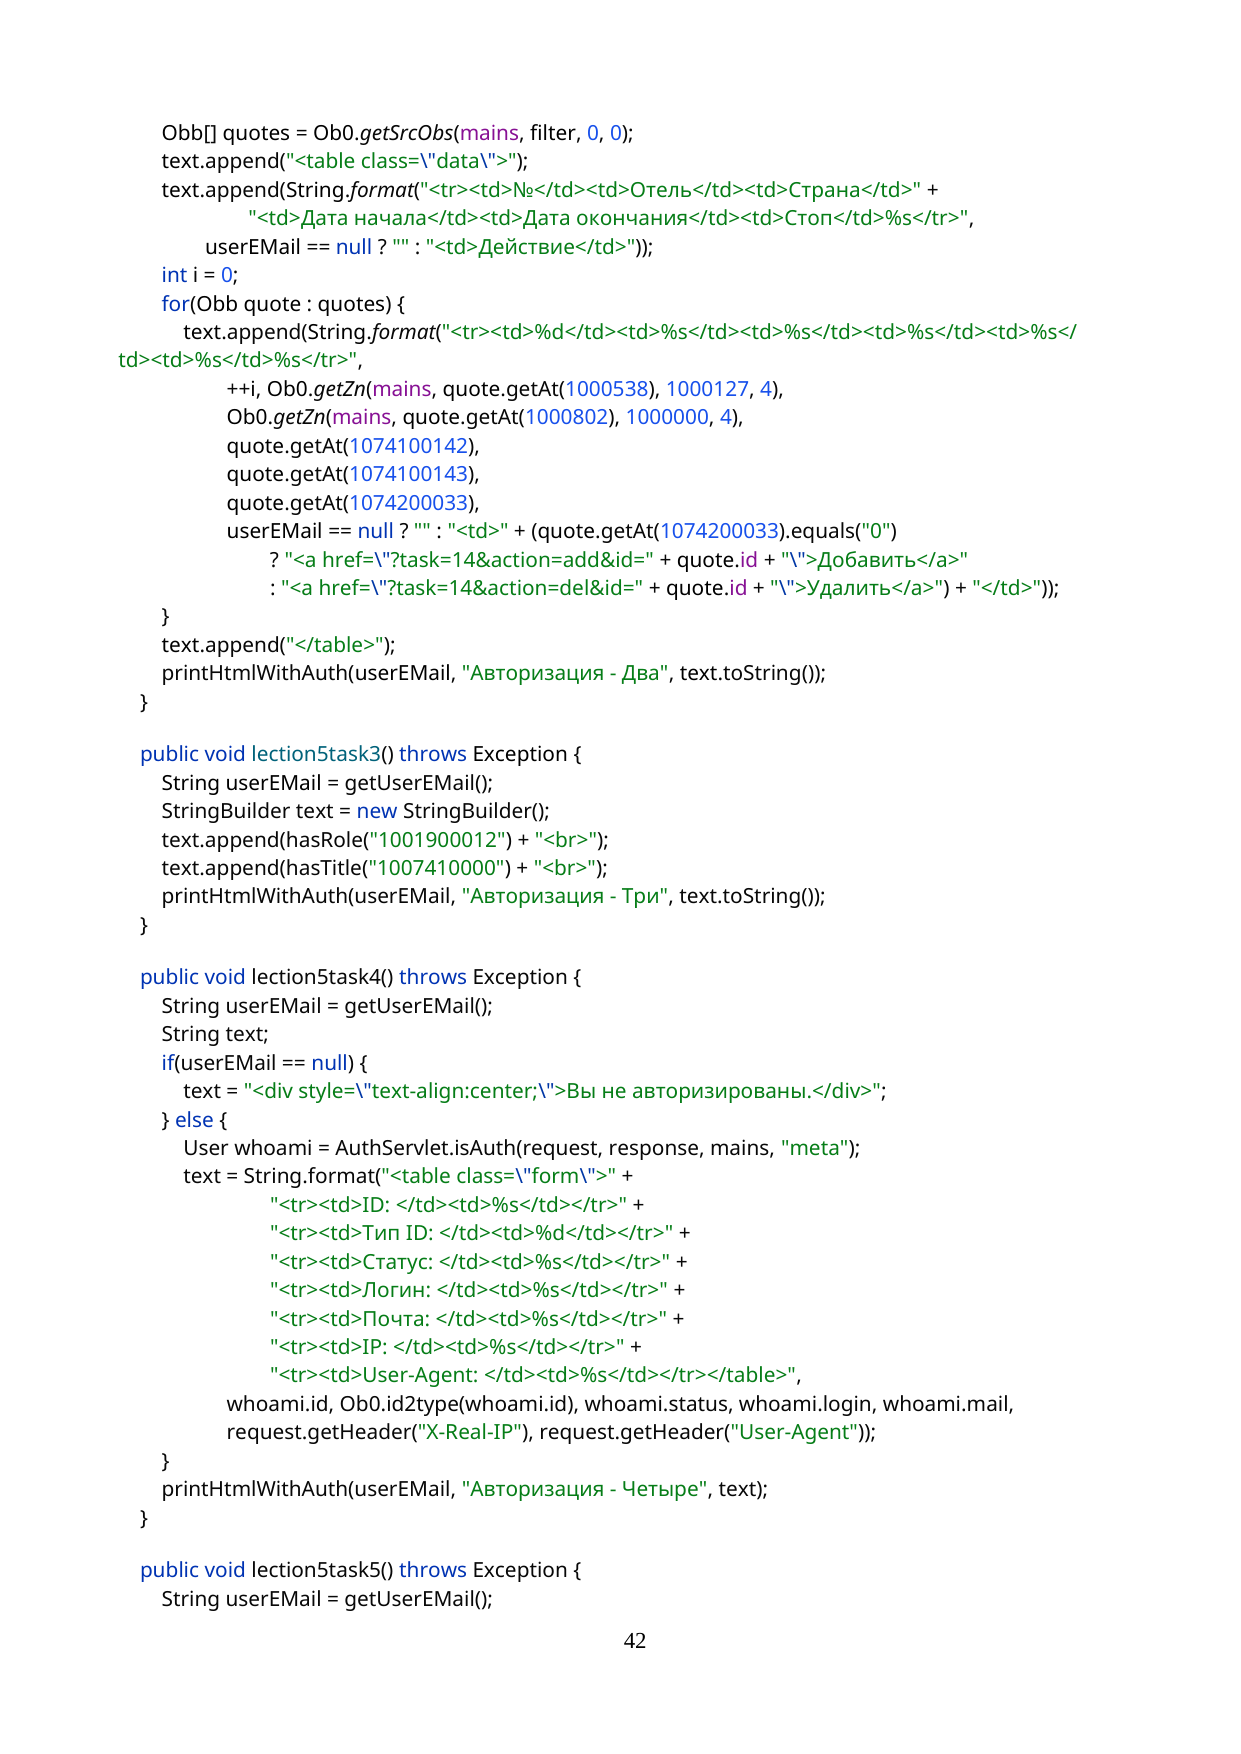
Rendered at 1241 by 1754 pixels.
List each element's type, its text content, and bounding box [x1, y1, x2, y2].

text Obb[] quotes = Ob0.getSrcObs(mains, filter, 0, 0); text.append("<table class=\"data\">"); text.append(String.format("<tr><td>№</td><td>Отель</td><td>Страна</td>" + "<td>Дата начала</td><td>Дата окончания</td><td>Стоп</td>%s</tr>", userEMail == null ? "" : "<td>Действие</td>")); int i = 0; for(Obb quote : quotes) { text.append(String.format("<tr><td>%d</td><td>%s</td><td>%s</td><td>%s</td><td>%s</td><td>%s</td>%s</tr>", ++i, Ob0.getZn(mains, quote.getAt(1000538), 1000127, 4), Ob0.getZn(mains, quote.getAt(1000802), 1000000, 4), quote.getAt(1074100142), quote.getAt(1074100143), quote.getAt(1074200033), userEMail == null ? "" : "<td>" + (quote.getAt(1074200033).equals("0") ? "<a href=\"?task=14&action=add&id=" + quote.id + "\">Добавить</a>" : "<a href=\"?task=14&action=del&id=" + quote.id + "\">Удалить</a>") + "</td>")); } text.append("</table>"); printHtmlWithAuth(userEMail, "Авторизация - Два", text.toString()); } public void lection5task3() throws Exception { String userEMail = getUserEMail(); StringBuilder text = new StringBuilder(); text.append(hasRole("1001900012") + "<br>"); text.append(hasTitle("1007410000") + "<br>"); printHtmlWithAuth(userEMail, "Авторизация - Три", text.toString()); } public void lection5task4() throws Exception { String userEMail = getUserEMail(); String text; if(userEMail == null) { text = "<div style=\"text-align:center;\">Вы не авторизированы.</div>"; } else { User whoami = AuthServlet.isAuth(request, response, mains, "meta"); text = String.format("<table class=\"form\">" + "<tr><td>ID: </td><td>%s</td></tr>" + "<tr><td>Тип ID: </td><td>%d</td></tr>" + "<tr><td>Статус: </td><td>%s</td></tr>" + "<tr><td>Логин: </td><td>%s</td></tr>" + "<tr><td>Почта: </td><td>%s</td></tr>" + "<tr><td>IP: </td><td>%s</td></tr>" + "<tr><td>User-Agent: </td><td>%s</td></tr></table>", whoami.id, Ob0.id2type(whoami.id), whoami.status, whoami.login, whoami.mail, request.getHeader("X-Real-IP"), request.getHeader("User-Agent")); } printHtmlWithAuth(userEMail, "Авторизация - Четыре", text); } public void lection5task5() throws Exception { String userEMail = getUserEMail(); [118, 118, 1152, 1612]
